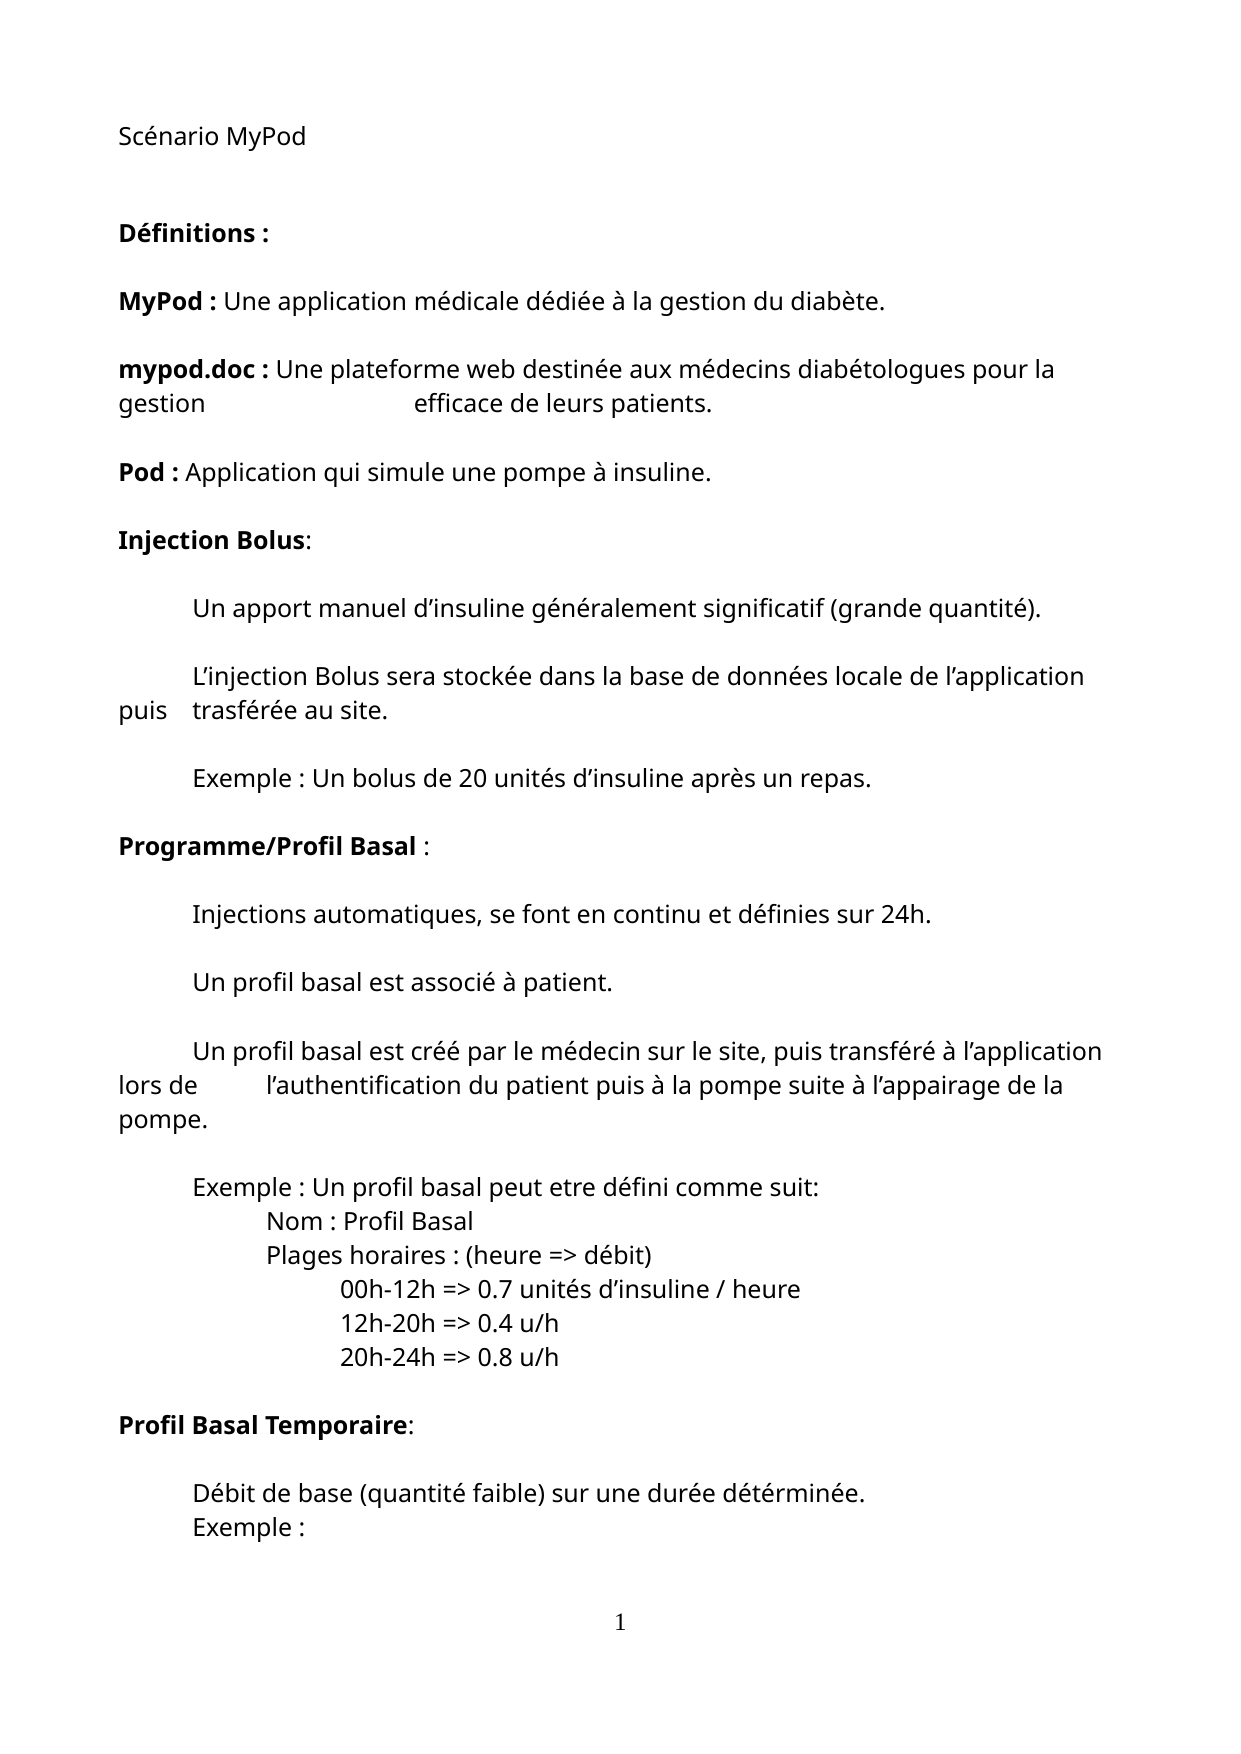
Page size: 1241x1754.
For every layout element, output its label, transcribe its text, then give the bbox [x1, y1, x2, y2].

text Débit de base (quantité faible) sur une durée détérminée. [118, 1476, 1122, 1510]
text Définitions : [118, 216, 1122, 250]
text Injections automatiques, se font en continu et définies sur 24h. [118, 897, 1122, 931]
text 20h-24h => 0.8 u/h [118, 1340, 1122, 1374]
text L’injection Bolus sera stockée dans la base de données locale de l’application puis trasférée au site. [118, 658, 1122, 727]
text Un profil basal est créé par le médecin sur le site, puis transféré à l’application lors de l’authentification du patient puis à la pompe suite à l’appairage de la pompe. [118, 1033, 1122, 1135]
text Pod : Application qui simule une pompe à insuline. [118, 454, 1122, 488]
text 00h-12h => 0.7 unités d’insuline / heure [118, 1272, 1122, 1306]
text Un apport manuel d’insuline généralement significatif (grande quantité). [118, 590, 1122, 624]
text Un profil basal est associé à patient. [118, 965, 1122, 999]
text Profil Basal Temporaire: [118, 1408, 1122, 1442]
text Plages horaires : (heure => débit) [118, 1238, 1122, 1272]
text 12h-20h => 0.4 u/h [118, 1306, 1122, 1340]
text Exemple : Un profil basal peut etre défini comme suit: [118, 1169, 1122, 1203]
text Exemple : Un bolus de 20 unités d’insuline après un repas. [118, 761, 1122, 795]
text Exemple : [118, 1510, 1122, 1544]
text Injection Bolus: [118, 522, 1122, 556]
text MyPod : Une application médicale dédiée à la gestion du diabète. [118, 284, 1122, 318]
text Programme/Profil Basal : [118, 829, 1122, 863]
text mypod.doc : Une plateforme web destinée aux médecins diabétologues pour la gestion efficace de leurs patients. [118, 352, 1122, 420]
text Nom : Profil Basal [118, 1203, 1122, 1238]
